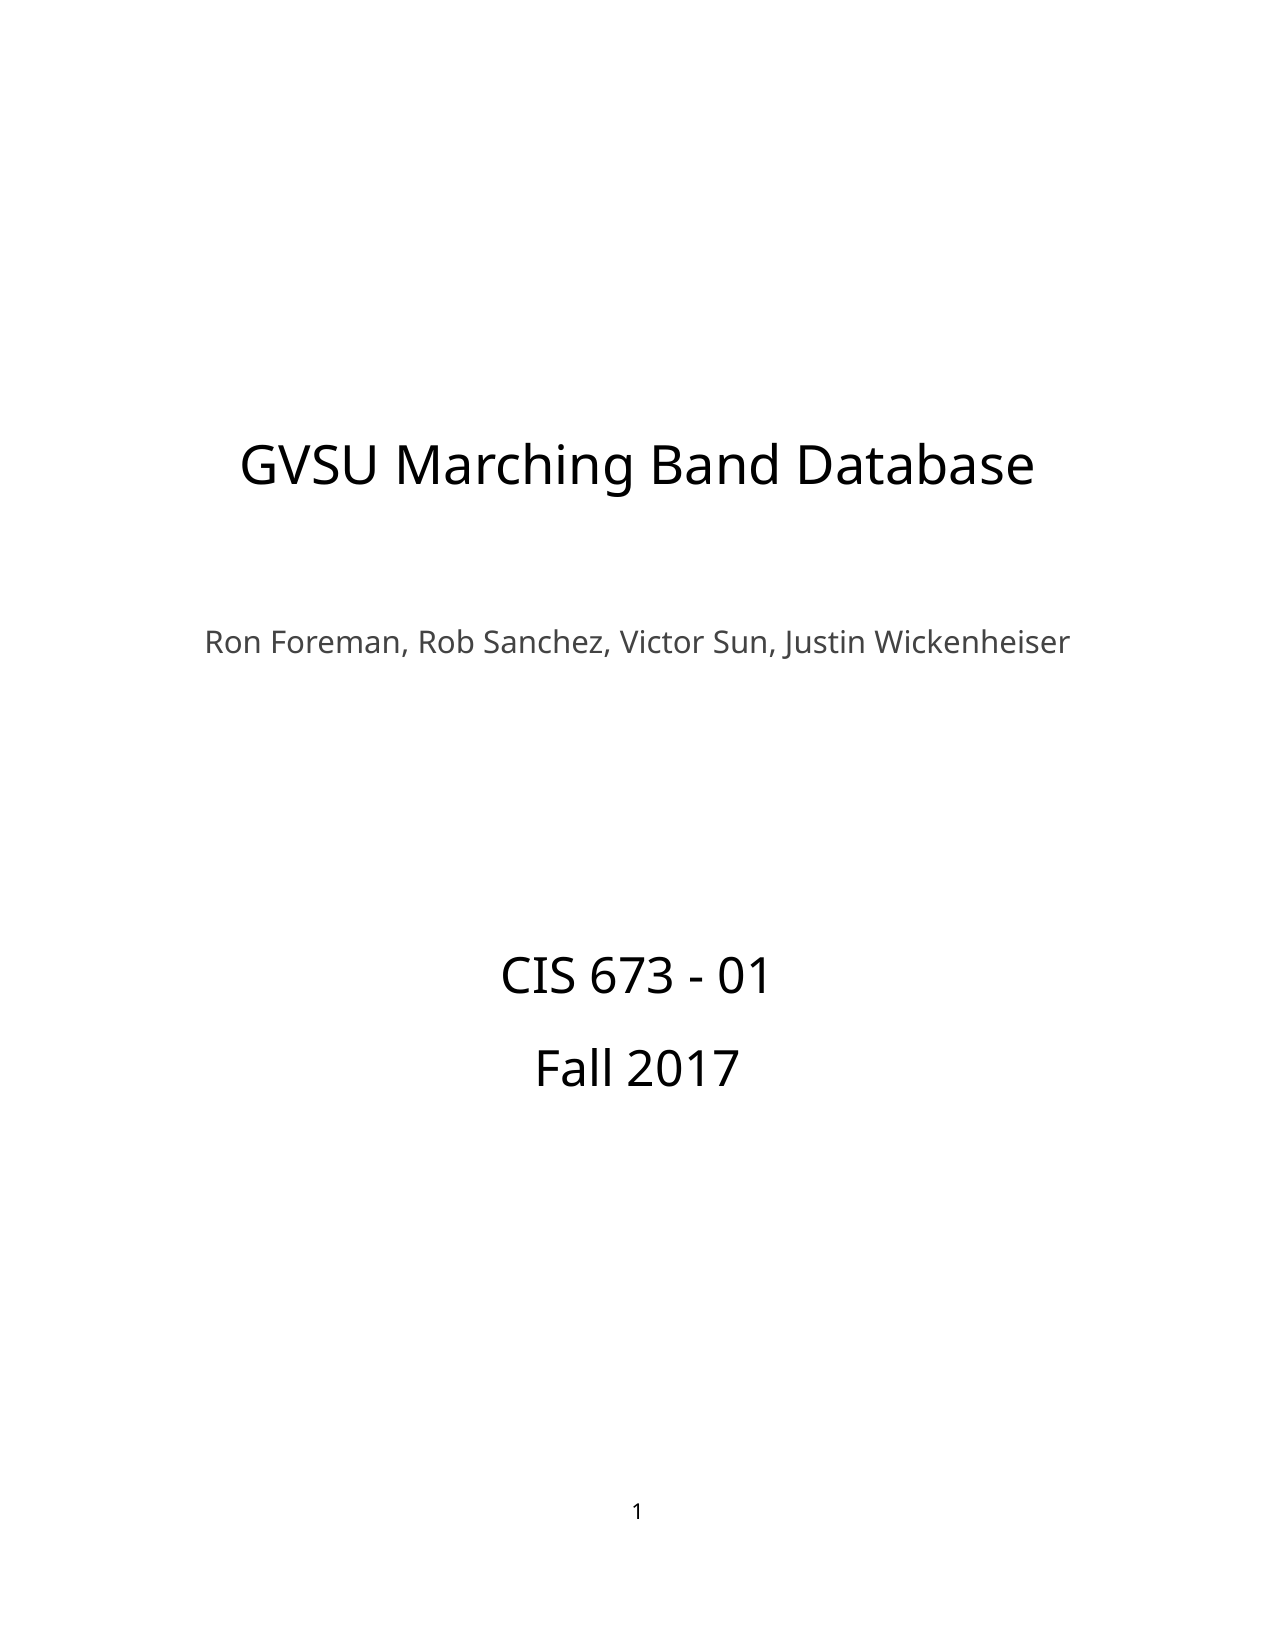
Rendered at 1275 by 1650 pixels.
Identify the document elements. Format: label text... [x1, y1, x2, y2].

text Ron Foreman, Rob Sanchez, Victor Sun, Justin Wickenheiser [118, 619, 1157, 662]
text CIS 673 - 01 [118, 940, 1157, 1008]
text GVSU Marching Band Database [118, 426, 1157, 500]
text Fall 2017 [118, 1033, 1157, 1102]
